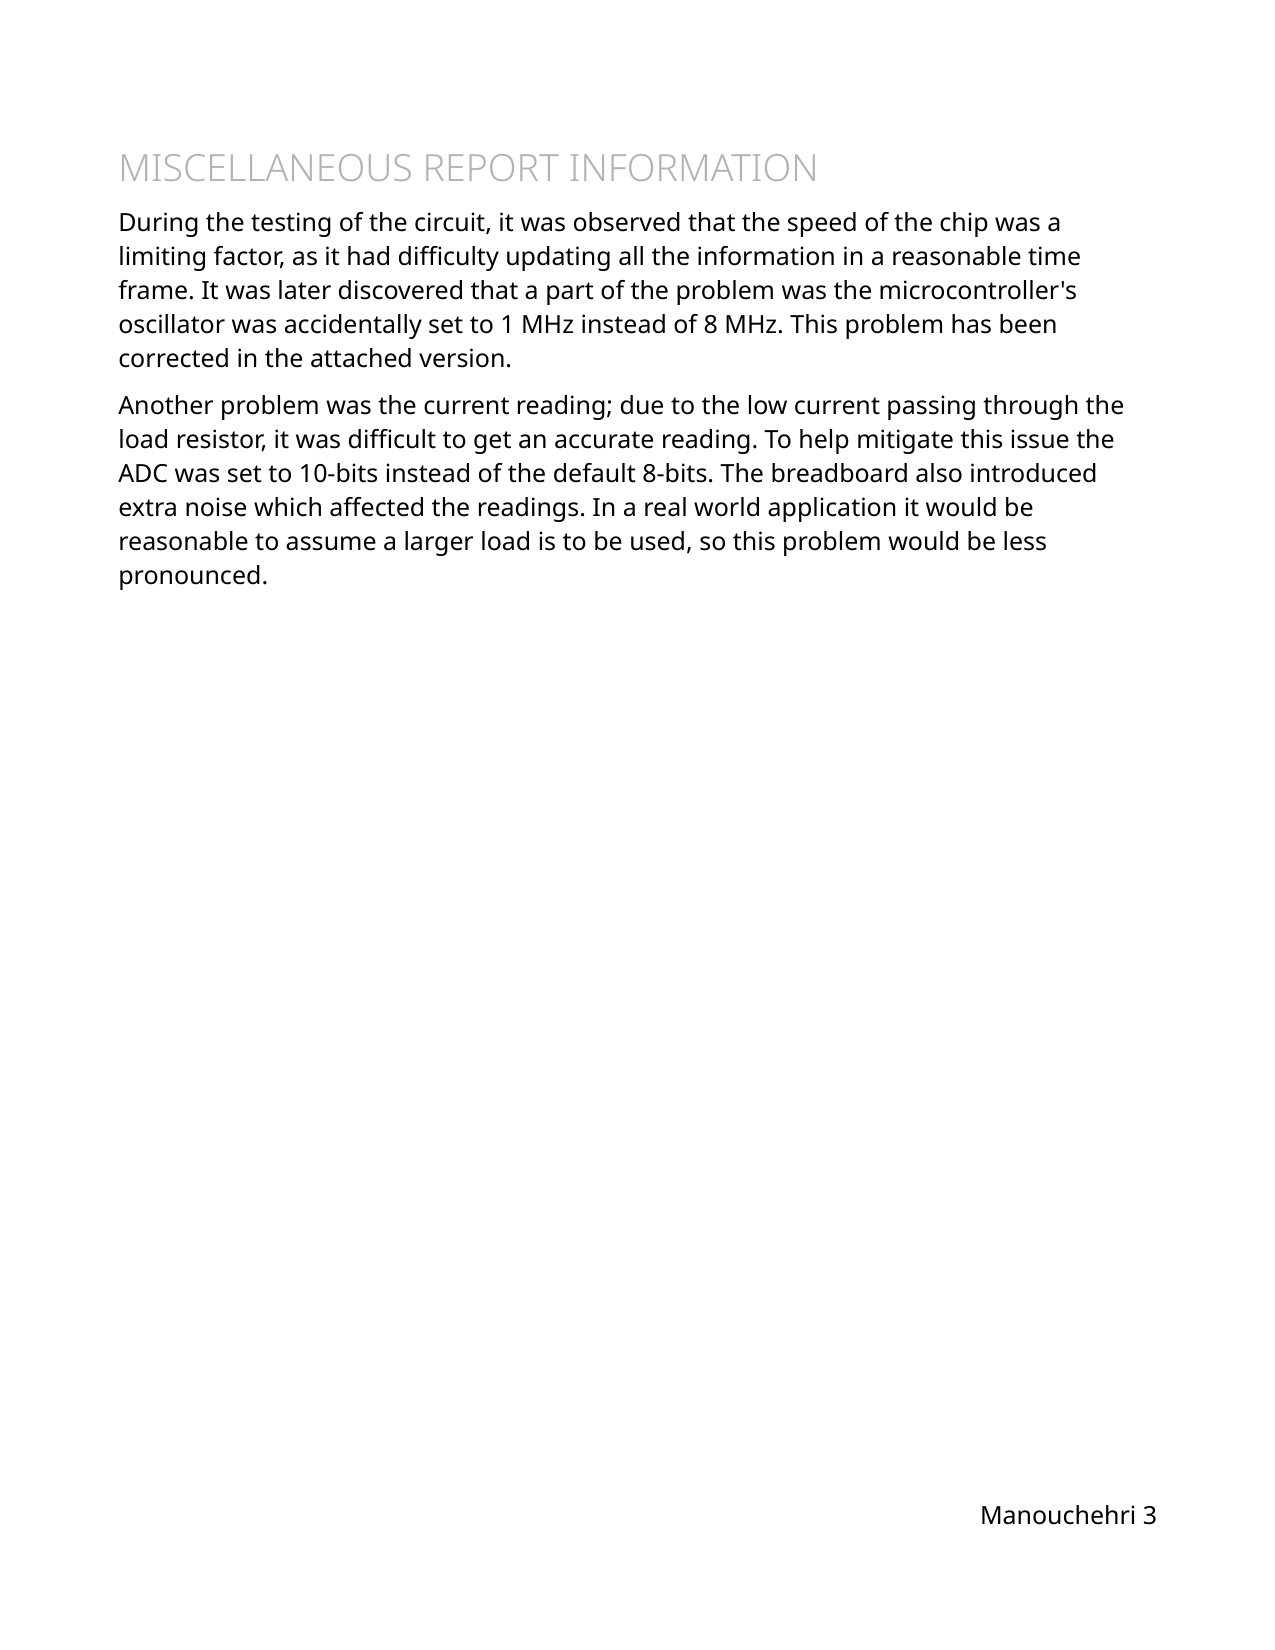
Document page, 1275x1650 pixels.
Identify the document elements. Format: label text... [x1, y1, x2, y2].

text During the testing of the circuit, it was observed that the speed of the chip was a limiting factor, as it had difficulty updating all the information in a reasonable time frame. It was later discovered that a part of the problem was the microcontroller's oscillator was accidentally set to 1 MHz instead of 8 MHz. This problem has been corrected in the attached version. [118, 204, 1157, 375]
text Another problem was the current reading; due to the low current passing through the load resistor, it was difficult to get an accurate reading. To help mitigate this issue the ADC was set to 10-bits instead of the default 8-bits. The breadboard also introduced extra noise which affected the readings. In a real world application it would be reasonable to assume a larger load is to be used, so this problem would be less pronounced. [118, 387, 1157, 592]
subtitle Miscellaneous Report Information [118, 142, 1157, 193]
